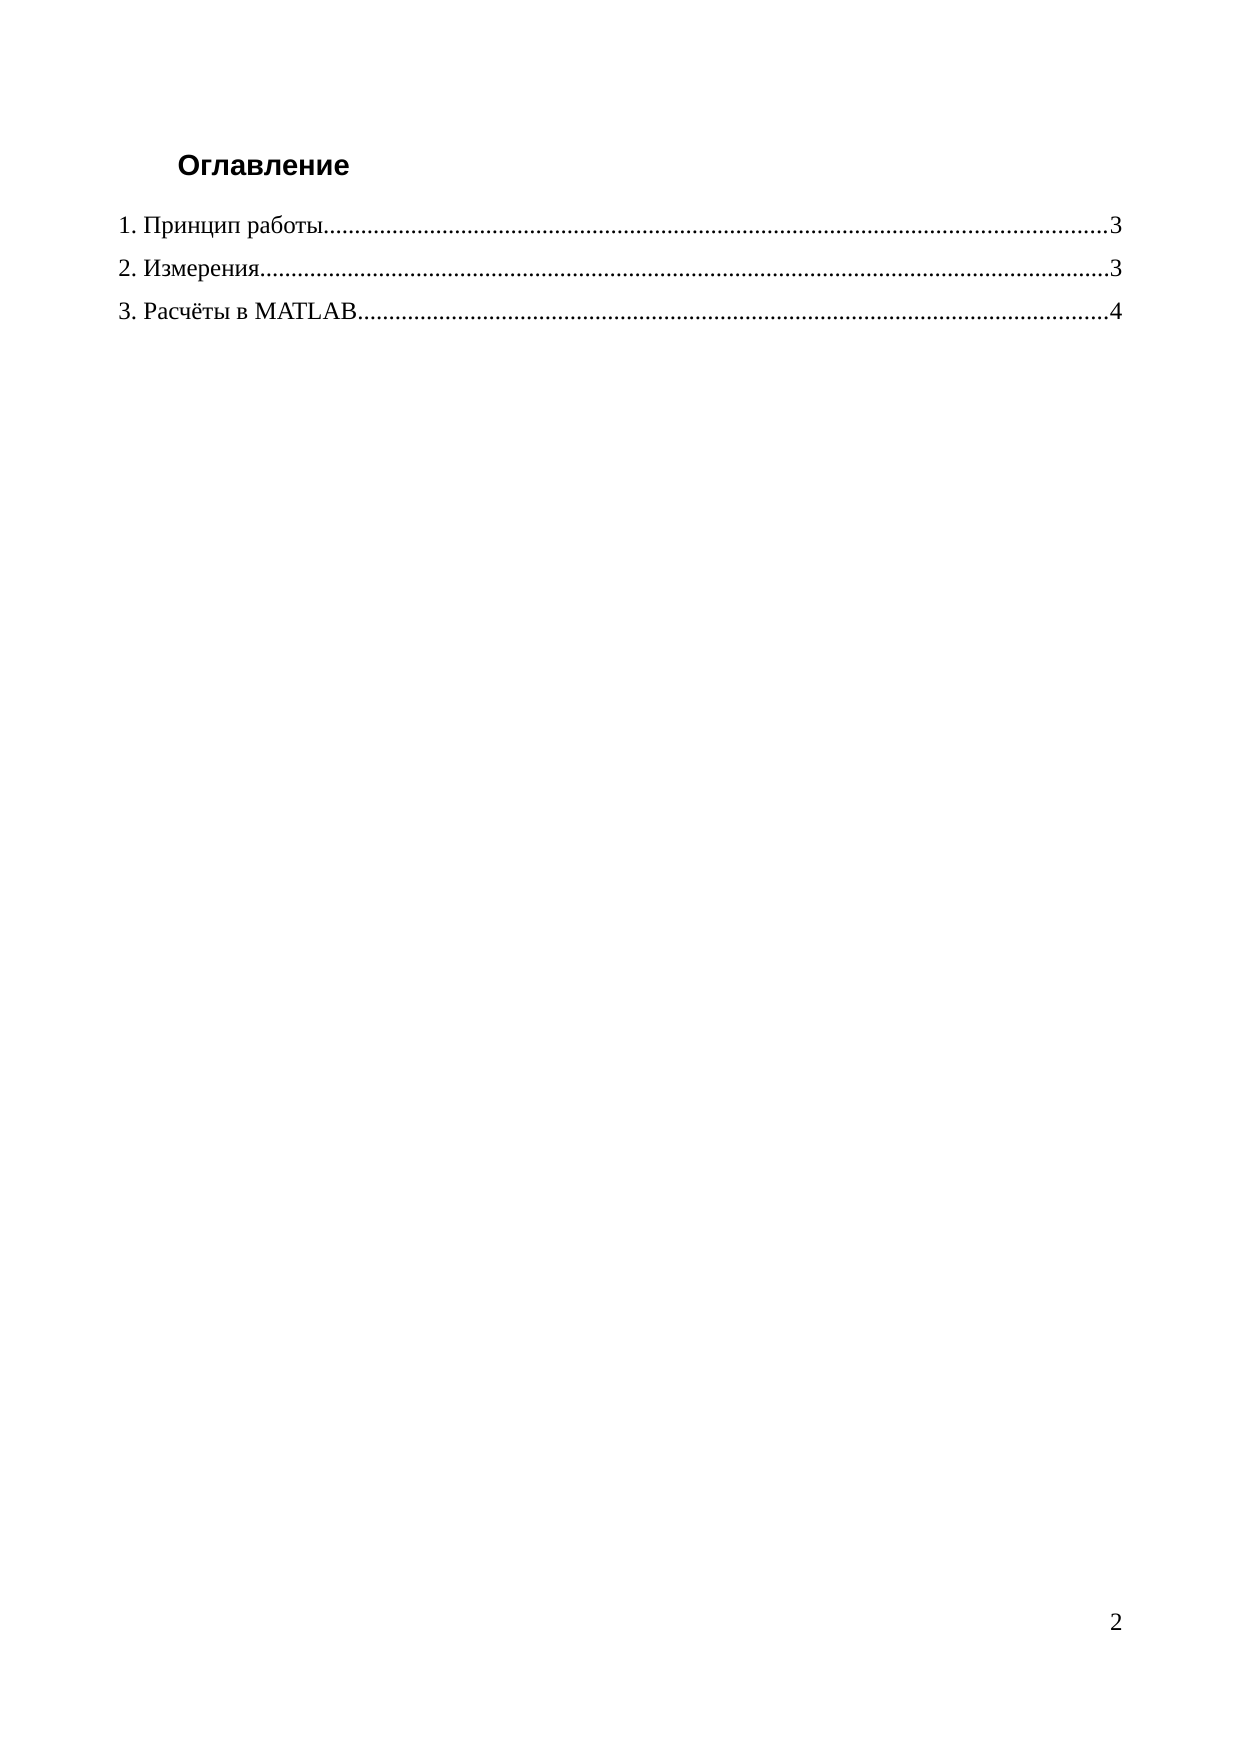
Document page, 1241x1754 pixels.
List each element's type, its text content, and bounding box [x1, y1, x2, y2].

text 3. Расчёты в MATLAB 4 [118, 296, 1122, 325]
subtitle Оглавление [118, 148, 1122, 181]
text 1. Принцип работы 3 [118, 210, 1122, 238]
text 2. Измерения 3 [118, 253, 1122, 282]
